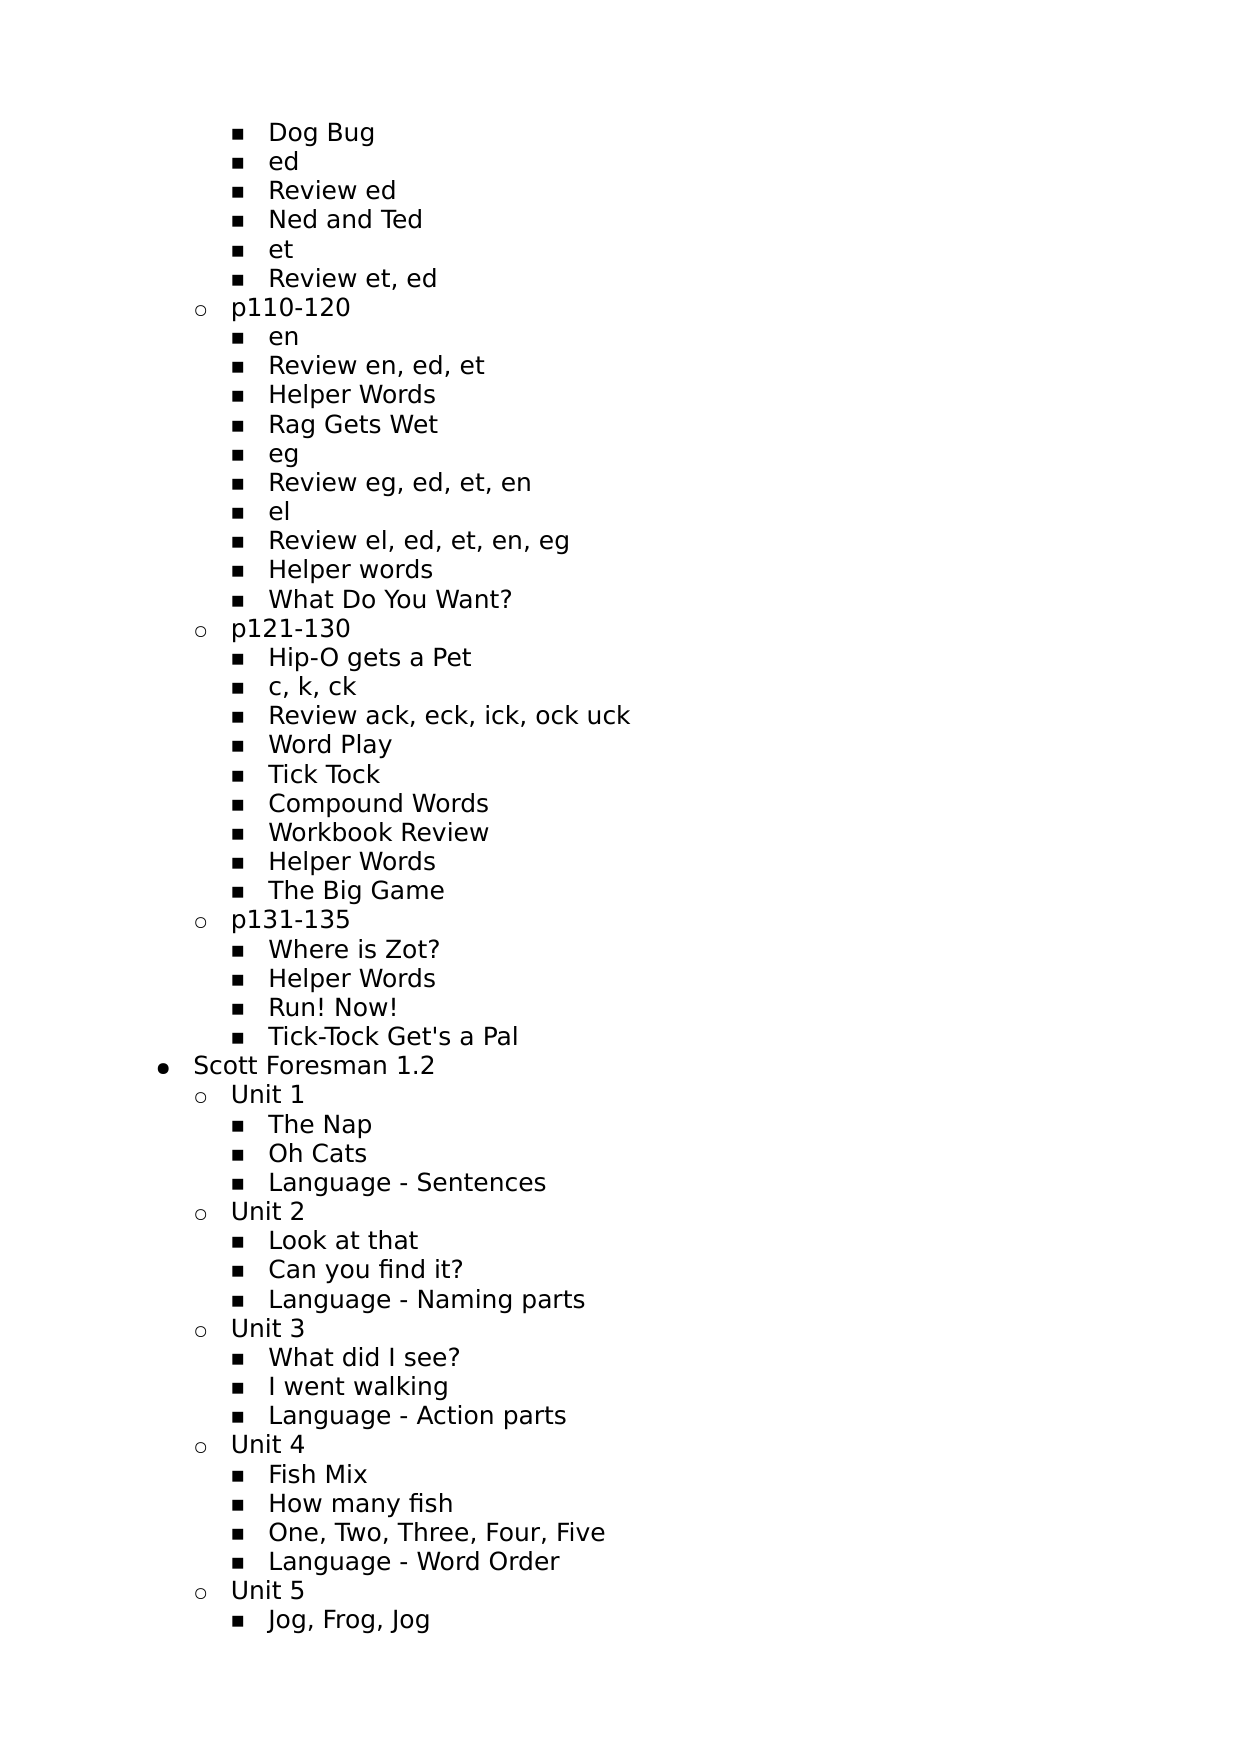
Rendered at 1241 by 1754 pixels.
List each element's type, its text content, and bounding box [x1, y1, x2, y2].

list el [231, 497, 1122, 526]
list Tick-Tock Get's a Pal [231, 1022, 1122, 1051]
list Rag Gets Wet [231, 410, 1122, 439]
list Review ack, eck, ick, ock uck [231, 701, 1122, 731]
list Review eg, ed, et, en [231, 468, 1122, 497]
list Unit 4 [193, 1431, 1122, 1460]
list Workbook Review [231, 818, 1122, 847]
list ed [231, 147, 1122, 176]
list Where is Zot? [231, 935, 1122, 964]
list Dog Bug [231, 118, 1122, 147]
list Unit 2 [193, 1197, 1122, 1226]
list Unit 3 [193, 1314, 1122, 1343]
list Helper Words [231, 847, 1122, 876]
list Look at that [231, 1226, 1122, 1256]
list Unit 5 [193, 1576, 1122, 1606]
list Language - Sentences [231, 1168, 1122, 1197]
list What Do You Want? [231, 585, 1122, 614]
list Word Play [231, 731, 1122, 760]
list Unit 1 [193, 1081, 1122, 1110]
list I went walking [231, 1372, 1122, 1401]
list Compound Words [231, 789, 1122, 818]
list Language - Naming parts [231, 1285, 1122, 1314]
list p110-120 [193, 293, 1122, 322]
list Helper Words [231, 964, 1122, 993]
list et [231, 235, 1122, 264]
list Jog, Frog, Jog [231, 1606, 1122, 1635]
list Helper words [231, 556, 1122, 585]
list p131-135 [193, 906, 1122, 935]
list Review et, ed [231, 264, 1122, 293]
list Scott Foresman 1.2 [156, 1051, 1122, 1081]
list The Big Game [231, 876, 1122, 906]
list Review en, ed, et [231, 351, 1122, 381]
list Review el, ed, et, en, eg [231, 526, 1122, 556]
list Language - Word Order [231, 1547, 1122, 1576]
list Run! Now! [231, 993, 1122, 1022]
list Helper Words [231, 381, 1122, 410]
list Review ed [231, 176, 1122, 206]
list en [231, 322, 1122, 351]
list eg [231, 439, 1122, 468]
list c, k, ck [231, 672, 1122, 701]
list Oh Cats [231, 1139, 1122, 1168]
list Language - Action parts [231, 1401, 1122, 1431]
list One, Two, Three, Four, Five [231, 1518, 1122, 1547]
list Fish Mix [231, 1460, 1122, 1489]
list Can you find it? [231, 1256, 1122, 1285]
list What did I see? [231, 1343, 1122, 1372]
list How many fish [231, 1489, 1122, 1518]
list Ned and Ted [231, 206, 1122, 235]
list The Nap [231, 1110, 1122, 1139]
list Tick Tock [231, 760, 1122, 789]
list Hip-O gets a Pet [231, 643, 1122, 672]
list p121-130 [193, 614, 1122, 643]
